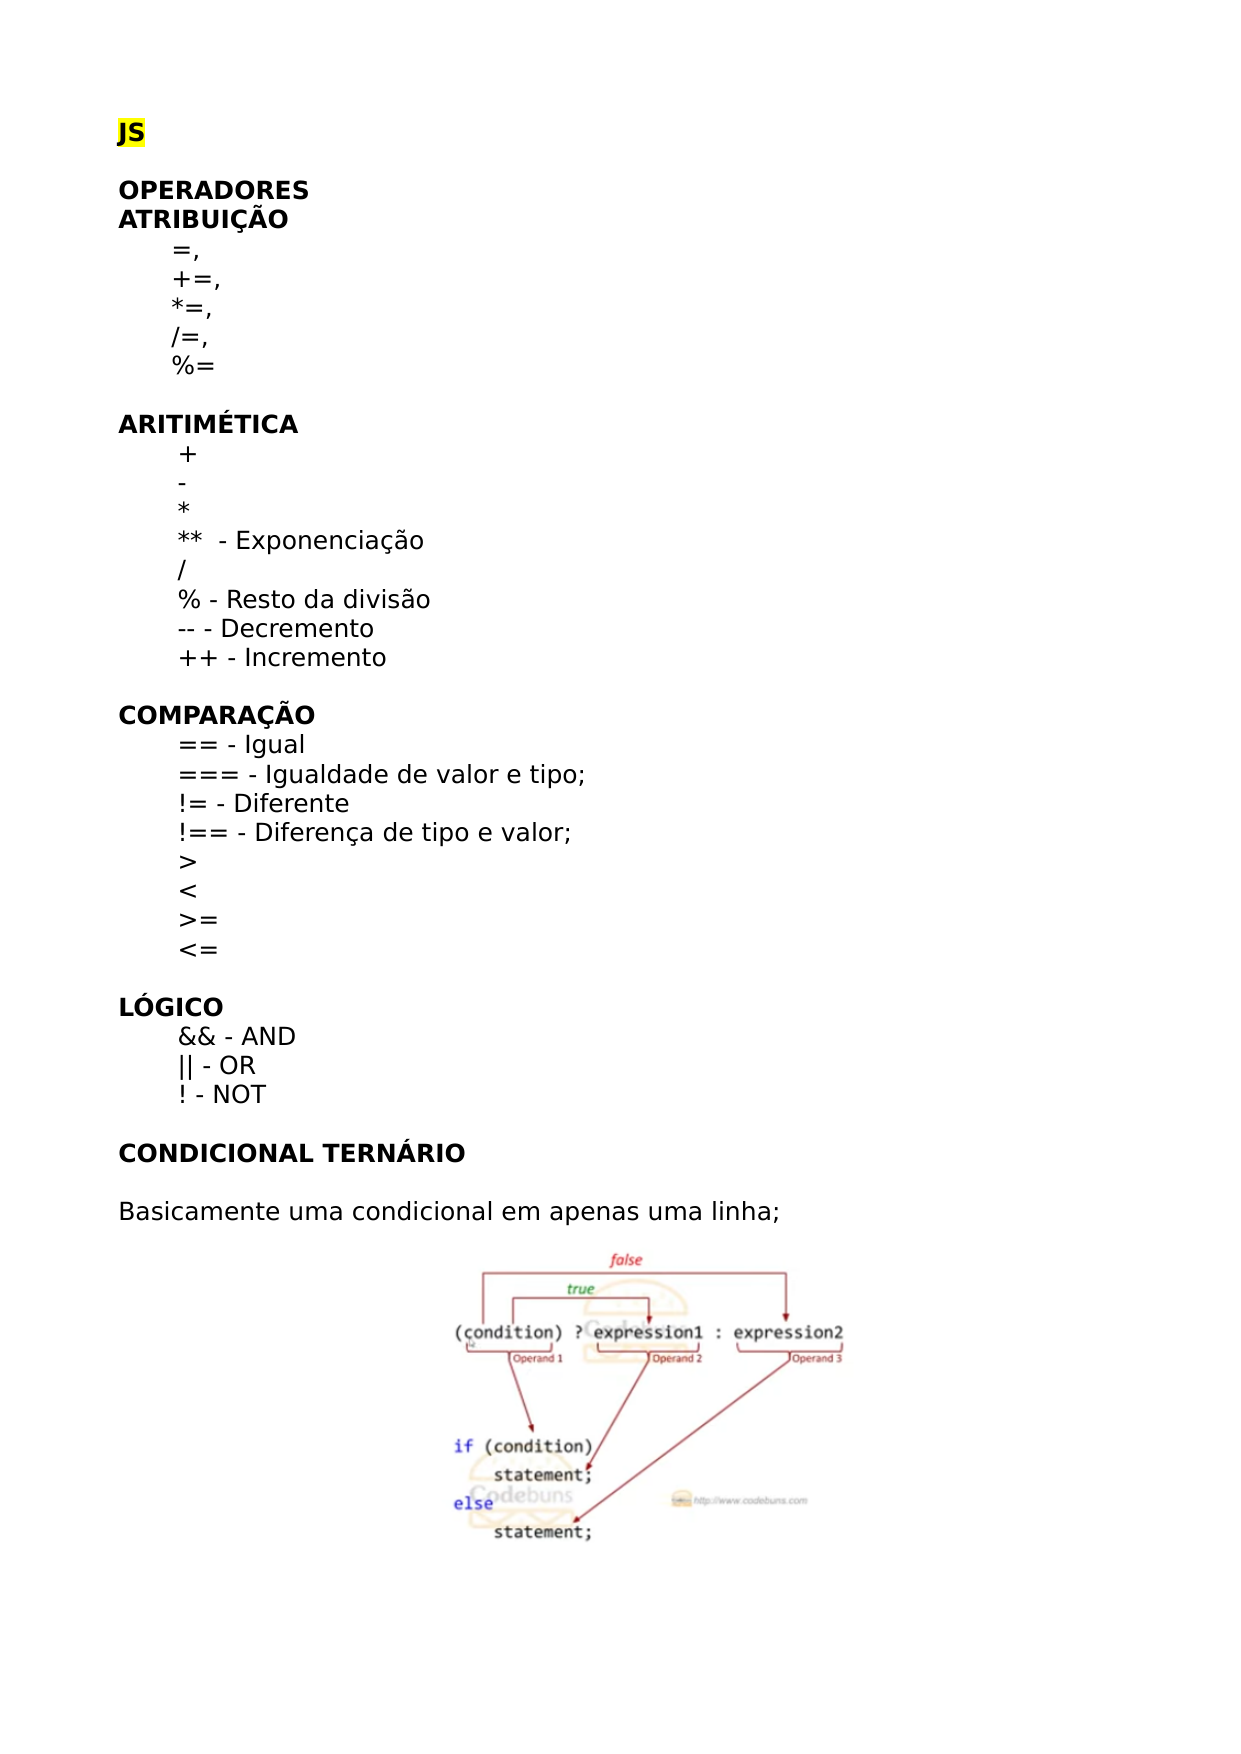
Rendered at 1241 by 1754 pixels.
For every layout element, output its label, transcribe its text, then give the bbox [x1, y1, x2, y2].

text % - Resto da divisão [177, 585, 1122, 614]
text LÓGICO [118, 993, 1122, 1022]
text >= [177, 906, 1122, 935]
text %= [171, 351, 1122, 381]
text > [177, 847, 1122, 876]
text ATRIBUIÇÃO [118, 206, 1122, 235]
text ** - Exponenciação [177, 526, 1122, 556]
text OPERADORES [118, 176, 1122, 206]
text /=, [171, 322, 1122, 351]
text Basicamente uma condicional em apenas uma linha; [118, 1197, 1122, 1226]
text CONDICIONAL TERNÁRIO [118, 1139, 1122, 1168]
text / [177, 556, 1122, 585]
text <= [177, 935, 1122, 964]
text COMPARAÇÃO [118, 701, 1122, 731]
text === - Igualdade de valor e tipo; [177, 760, 1122, 789]
text !== - Diferença de tipo e valor; [177, 818, 1122, 847]
text ++ - Incremento [177, 643, 1122, 672]
text ARITIMÉTICA [118, 410, 1122, 439]
text && - AND [177, 1022, 1122, 1051]
text -- - Decremento [177, 614, 1122, 643]
text != - Diferente [177, 789, 1122, 818]
text *=, [171, 293, 1122, 322]
text JS [118, 118, 1122, 147]
text || - OR [177, 1051, 1122, 1081]
text ! - NOT [177, 1081, 1122, 1110]
table_header [358, 1226, 883, 1582]
text +=, [171, 264, 1122, 293]
text =, [171, 235, 1122, 264]
text == - Igual [177, 731, 1122, 760]
text * [177, 497, 1122, 526]
text < [177, 876, 1122, 906]
text + [177, 439, 1122, 468]
picture [436, 1243, 856, 1548]
text - [177, 468, 1122, 497]
